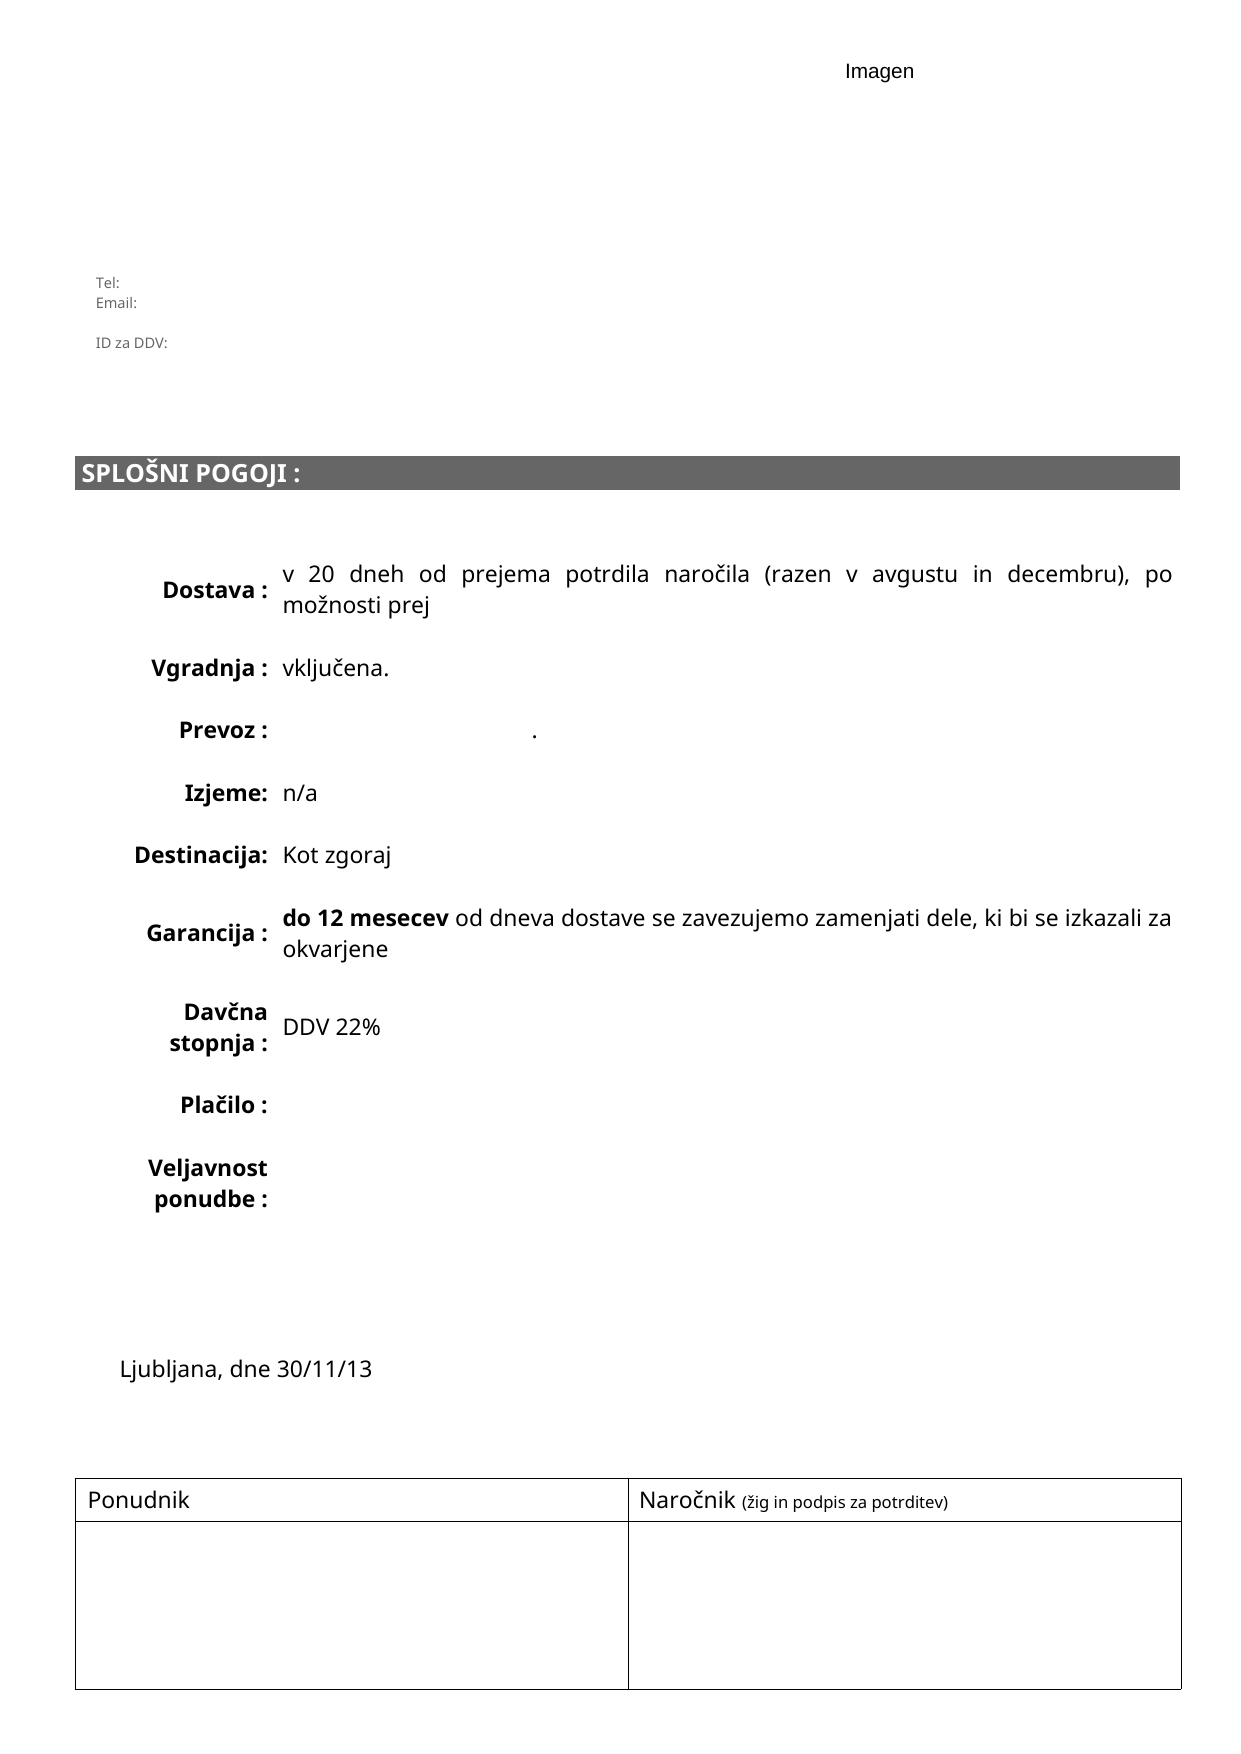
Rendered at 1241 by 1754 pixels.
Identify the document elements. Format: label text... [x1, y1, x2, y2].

table_cell DDV 22% [275, 996, 1181, 1058]
text SPLOŠNI POGOJI : [75, 456, 1180, 490]
table_cell <if test="o.validity"><formatLang(o.validity,date=True) or''></if> [275, 1152, 1181, 1214]
table_cell Izjeme: [75, 746, 275, 808]
table_cell n/a [275, 746, 1181, 808]
table_cell [275, 1058, 1181, 1089]
table_cell Veljavnost ponudbe : [75, 1152, 275, 1214]
table_cell [275, 808, 1181, 839]
table_header Dostava : [75, 558, 275, 621]
table_cell [275, 871, 1181, 902]
table_cell [75, 1058, 275, 1089]
table_cell [75, 1214, 275, 1246]
table_cell <o.carrier_id or 'vključno'>. [275, 683, 1181, 746]
table_cell [275, 621, 1181, 652]
table_cell [275, 964, 1181, 996]
text Ljubljana, dne 30/11/13 [119, 1353, 1181, 1384]
table_cell Vgradnja : [75, 652, 275, 683]
table_header Ponudnik [76, 1479, 628, 1521]
table_cell [75, 964, 275, 996]
table_header v 20 dneh od prejema potrdila naročila (razen v avgustu in decembru), po možnosti prej [275, 558, 1181, 621]
table_cell Prevoz : [75, 683, 275, 746]
table_cell Plačilo : [75, 1089, 275, 1121]
table_cell [75, 871, 275, 902]
table_cell Davčna stopnja : [75, 996, 275, 1058]
table_cell [275, 1121, 1181, 1152]
table_cell [75, 621, 275, 652]
table_cell Destinacija: [75, 839, 275, 871]
table_cell <o.payment_term.name or ''> [275, 1089, 1181, 1121]
table_cell <o.partner_id.name or ''> [629, 1522, 1181, 1689]
table_cell Kot zgoraj [275, 839, 1181, 871]
table_cell <o.company_id.partner_id.name or ''> [76, 1522, 628, 1689]
table_header Naročnik (žig in podpis za potrditev) [629, 1479, 1181, 1521]
table_cell Garancija : [75, 902, 275, 964]
table_cell vključena. [275, 652, 1181, 683]
table_cell [75, 1121, 275, 1152]
table_cell do 12 mesecev od dneva dostave se zavezujemo zamenjati dele, ki bi se izkazali za okvarjene [275, 902, 1181, 964]
table_cell [275, 1214, 1181, 1246]
table_cell [75, 808, 275, 839]
